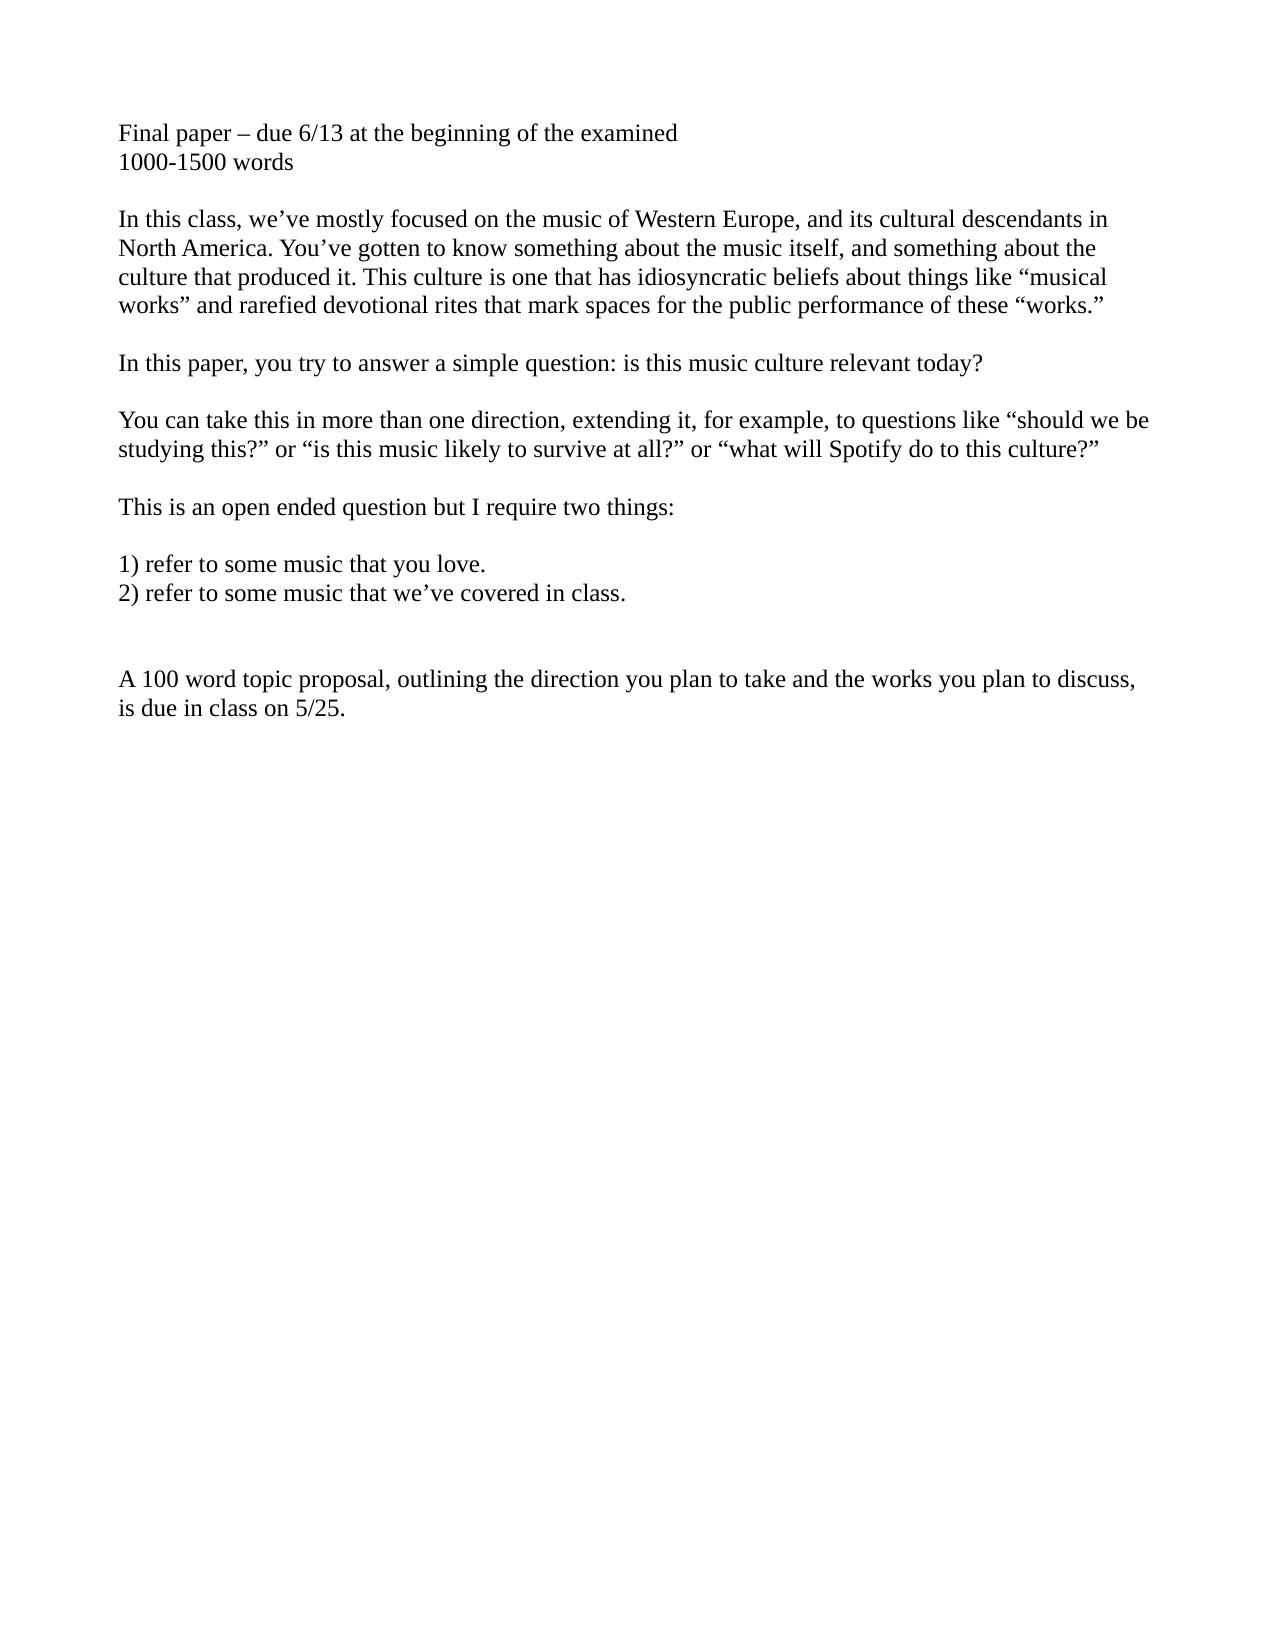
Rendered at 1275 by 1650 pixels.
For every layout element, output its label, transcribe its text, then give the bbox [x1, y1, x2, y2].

text In this class, we’ve mostly focused on the music of Western Europe, and its cultural descendants in North America. You’ve gotten to know something about the music itself, and something about the culture that produced it. This culture is one that has idiosyncratic beliefs about things like “musical works” and rarefied devotional rites that mark spaces for the public performance of these “works.” [118, 204, 1157, 319]
text 1000-1500 words [118, 147, 1157, 176]
text You can take this in more than one direction, extending it, for example, to questions like “should we be studying this?” or “is this music likely to survive at all?” or “what will Spotify do to this culture?” [118, 406, 1157, 463]
text Final paper – due 6/13 at the beginning of the examined [118, 118, 1157, 147]
text 1) refer to some music that you love. [118, 549, 1157, 578]
text This is an open ended question but I require two things: [118, 492, 1157, 521]
text A 100 word topic proposal, outlining the direction you plan to take and the works you plan to discuss, is due in class on 5/25. [118, 664, 1157, 722]
text In this paper, you try to answer a simple question: is this music culture relevant today? [118, 348, 1157, 377]
text 2) refer to some music that we’ve covered in class. [118, 578, 1157, 607]
